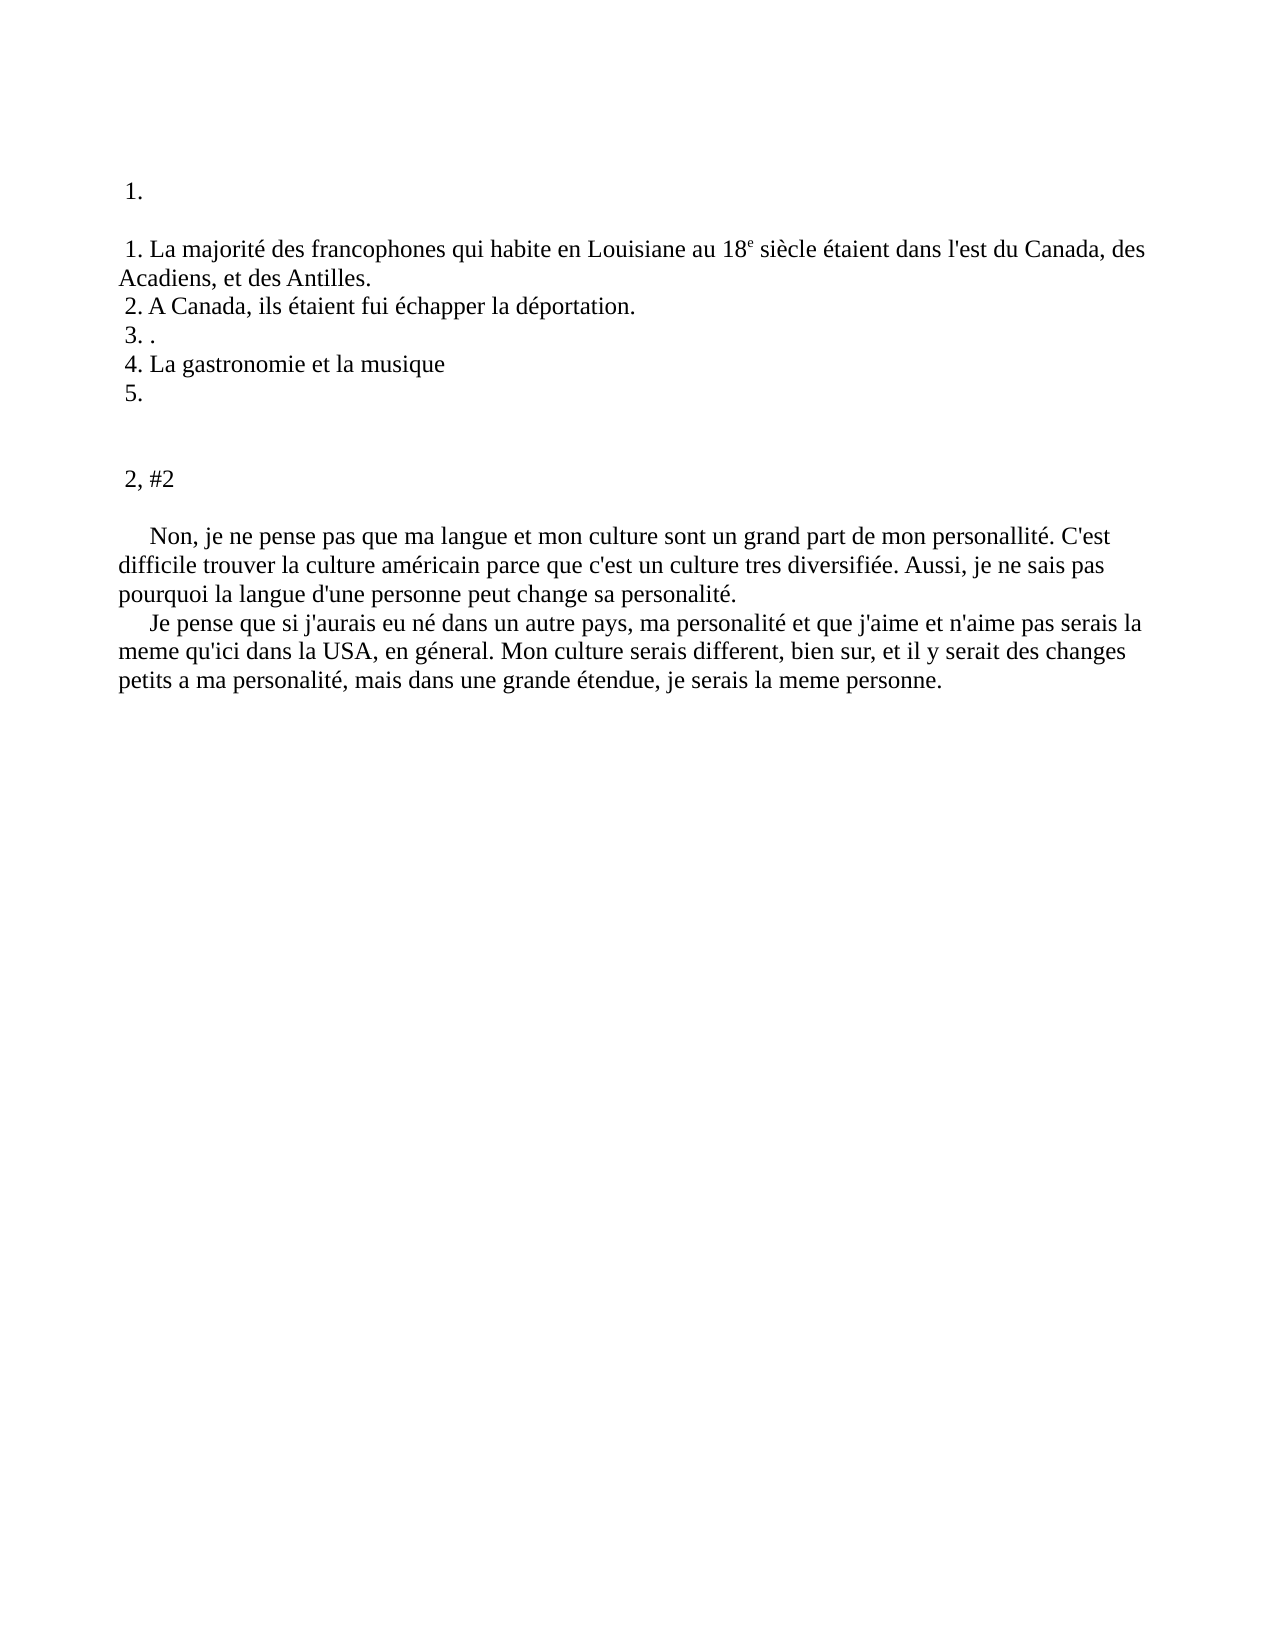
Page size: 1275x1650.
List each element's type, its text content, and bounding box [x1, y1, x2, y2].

text Non, je ne pense pas que ma langue et mon culture sont un grand part de mon personallité. C'est difficile trouver la culture américain parce que c'est un culture tres diversifiée. Aussi, je ne sais pas pourquoi la langue d'une personne peut change sa personalité. [118, 521, 1157, 608]
text 5. [118, 378, 1157, 406]
text 3. . [118, 320, 1157, 349]
text 1. La majorité des francophones qui habite en Louisiane au 18e siècle étaient dans l'est du Canada, des Acadiens, et des Antilles. [118, 234, 1157, 291]
text 4. La gastronomie et la musique [118, 349, 1157, 378]
text 1. [118, 176, 1157, 205]
text 2, #2 [118, 464, 1157, 493]
text 2. A Canada, ils étaient fui échapper la déportation. [118, 291, 1157, 320]
text Je pense que si j'aurais eu né dans un autre pays, ma personalité et que j'aime et n'aime pas serais la meme qu'ici dans la USA, en géneral. Mon culture serais different, bien sur, et il y serait des changes petits a ma personalité, mais dans une grande étendue, je serais la meme personne. [118, 608, 1157, 694]
